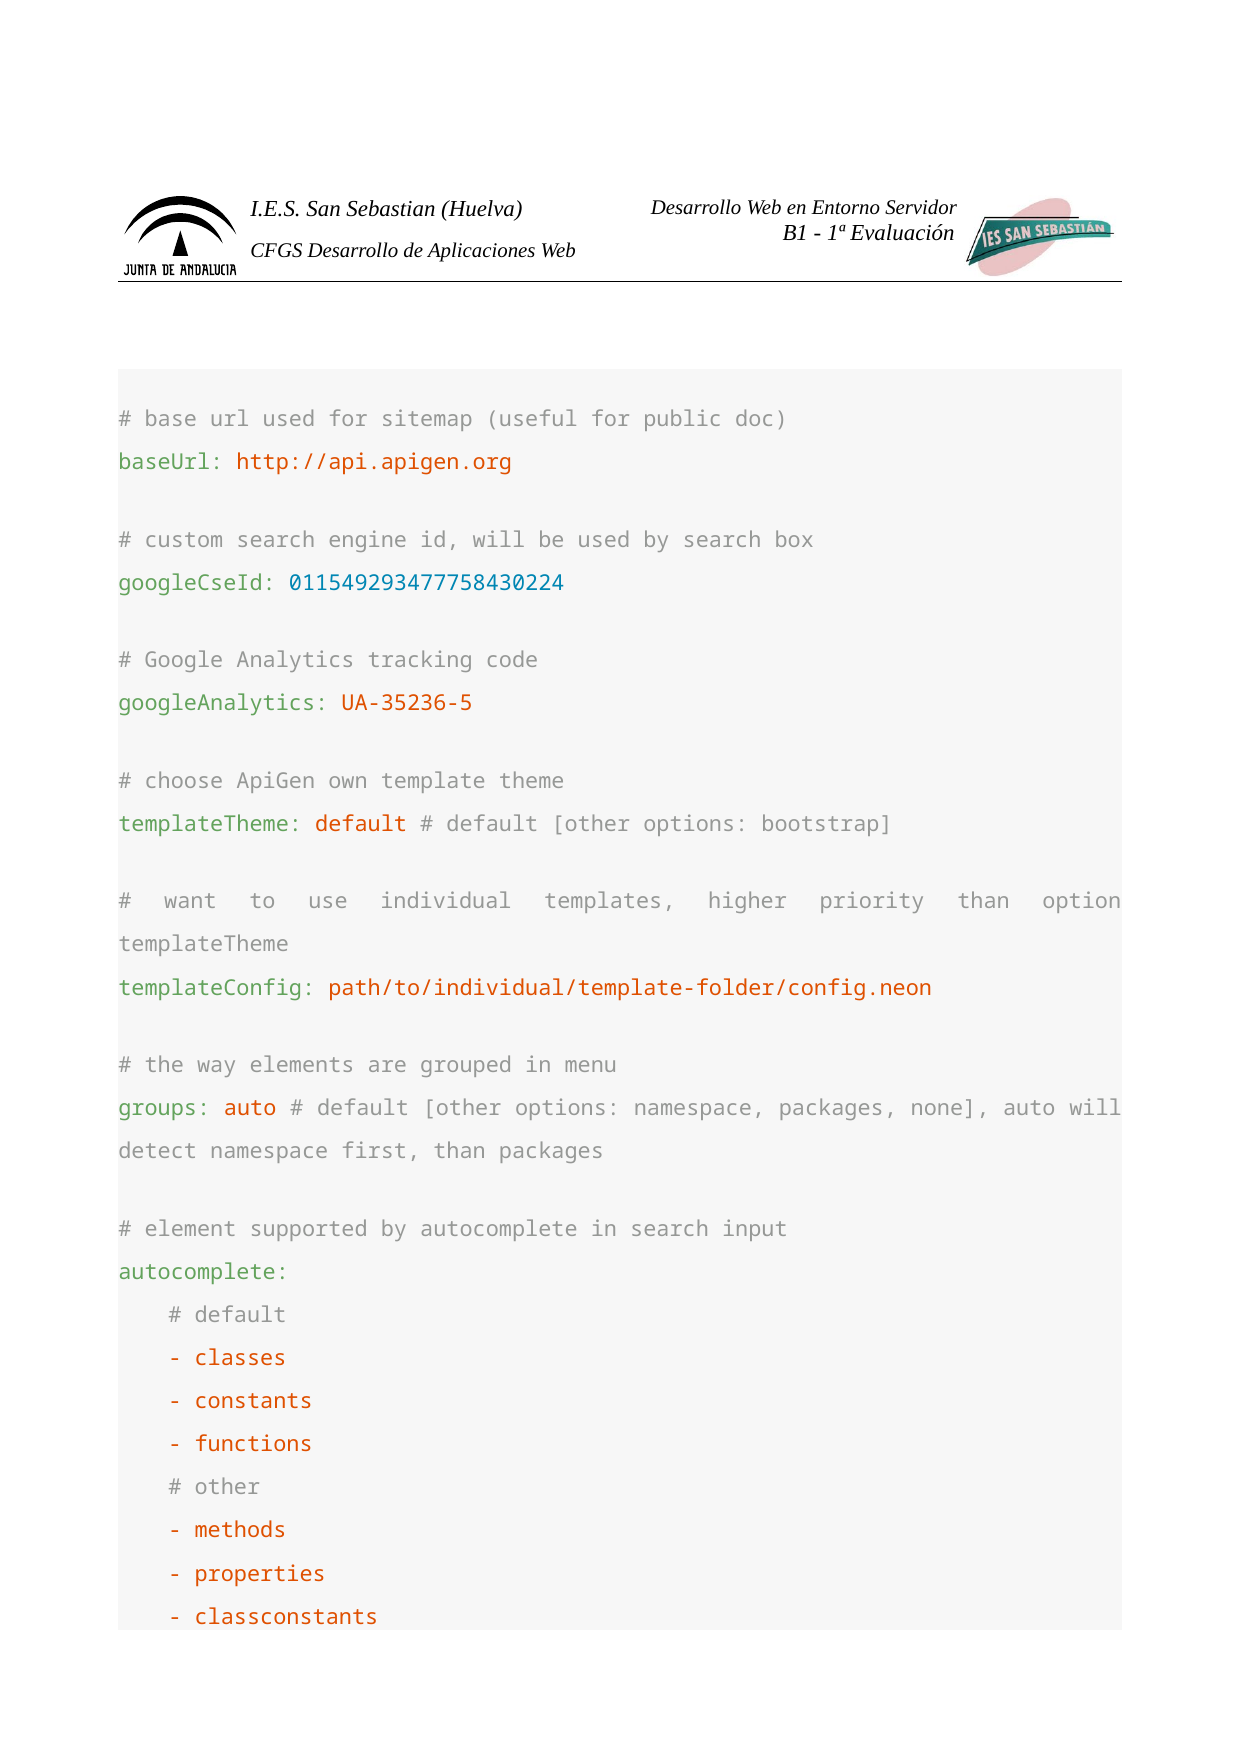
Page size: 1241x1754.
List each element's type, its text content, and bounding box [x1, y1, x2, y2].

text - methods [118, 1514, 1122, 1544]
text # element supported by autocomplete in search input [118, 1212, 1122, 1242]
text - constants [118, 1385, 1122, 1415]
text # Google Analytics tracking code [118, 644, 1122, 674]
picture [963, 195, 1117, 277]
text - functions [118, 1428, 1122, 1458]
text # want to use individual templates, higher priority than option templateTheme [118, 885, 1122, 958]
text googleCseId: 011549293477758430224 [118, 567, 1122, 597]
text - classes [118, 1342, 1122, 1372]
text baseUrl: http://api.apigen.org [118, 446, 1122, 476]
text - properties [118, 1557, 1122, 1587]
text # choose ApiGen own template theme [118, 765, 1122, 794]
text # custom search engine id, will be used by search box [118, 524, 1122, 553]
text - classconstants [118, 1601, 1122, 1630]
text # base url used for sitemap (useful for public doc) [118, 403, 1122, 433]
text templateTheme: default # default [other options: bootstrap] [118, 808, 1122, 838]
text templateConfig: path/to/individual/template-folder/config.neon [118, 971, 1122, 1001]
text # the way elements are grouped in menu [118, 1049, 1122, 1079]
text # default [118, 1299, 1122, 1328]
text # other [118, 1471, 1122, 1501]
text groups: auto # default [other options: namespace, packages, none], auto will detect namespace first, than packages [118, 1092, 1122, 1165]
text googleAnalytics: UA-35236-5 [118, 687, 1122, 717]
text autocomplete: [118, 1256, 1122, 1285]
